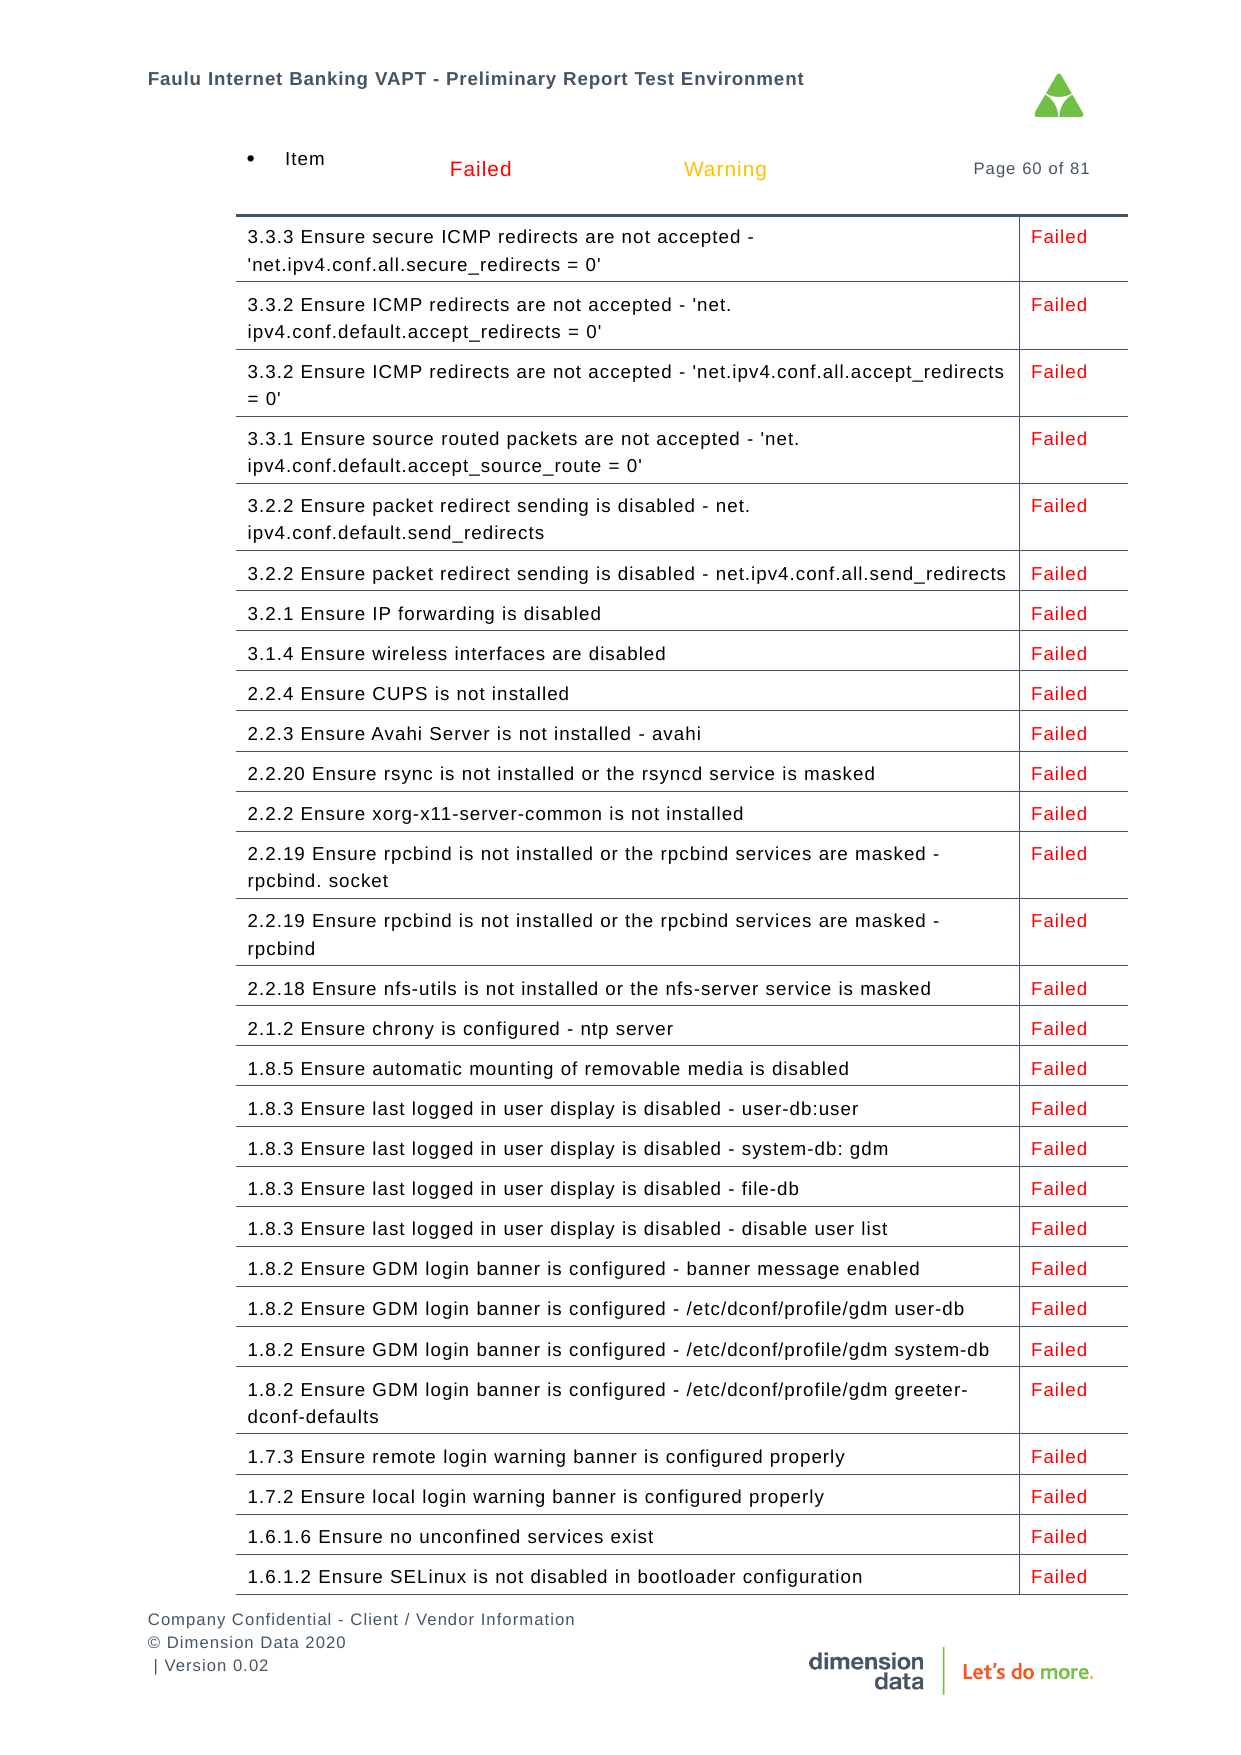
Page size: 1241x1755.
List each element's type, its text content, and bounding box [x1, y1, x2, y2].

table_cell 1.8.5 Ensure automatic mounting of removable media is disabled [236, 1046, 1019, 1085]
table_cell 2.2.18 Ensure nfs-utils is not installed or the nfs-server service is masked [236, 966, 1019, 1005]
table_cell Failed [1020, 551, 1128, 590]
table_cell Failed [1020, 1006, 1128, 1045]
table_header Item [236, 148, 438, 214]
table_cell 3.3.2 Ensure ICMP redirects are not accepted - 'net. ipv4.conf.default.accept_redirects = 0' [236, 282, 1019, 348]
table_cell Failed [1020, 832, 1128, 898]
table_cell 1.8.2 Ensure GDM login banner is configured - banner message enabled [236, 1247, 1019, 1286]
table_cell 3.2.2 Ensure packet redirect sending is disabled - net. ipv4.conf.default.send_redirects [236, 484, 1019, 550]
table_cell 2.2.20 Ensure rsync is not installed or the rsyncd service is masked [236, 752, 1019, 791]
table_cell Failed [1020, 217, 1128, 281]
table_cell 2.2.3 Ensure Avahi Server is not installed - avahi [236, 711, 1019, 751]
table_cell 3.3.1 Ensure source routed packets are not accepted - 'net. ipv4.conf.default.accept_source_route = 0' [236, 417, 1019, 483]
table_cell 1.6.1.2 Ensure SELinux is not disabled in bootloader configuration [236, 1555, 1019, 1594]
table_cell 3.3.2 Ensure ICMP redirects are not accepted - 'net.ipv4.conf.all.accept_redirects = 0' [236, 350, 1019, 416]
table_cell Failed [1020, 1167, 1128, 1206]
table_cell Failed [1020, 671, 1128, 710]
table_cell Failed [1020, 752, 1128, 791]
table_cell 2.2.19 Ensure rpcbind is not installed or the rpcbind services are masked - rpcbind [236, 899, 1019, 965]
table_cell Failed [1020, 1086, 1128, 1126]
table_header Warning [673, 148, 935, 214]
table_cell Failed [1020, 350, 1128, 416]
table_cell Failed [1020, 484, 1128, 550]
table_cell 2.1.2 Ensure chrony is configured - ntp server [236, 1006, 1019, 1045]
table_cell Failed [1020, 631, 1128, 670]
table_cell Failed [1020, 1287, 1128, 1326]
table_cell Failed [1020, 282, 1128, 348]
table_cell Failed [1020, 792, 1128, 831]
table_cell 2.2.4 Ensure CUPS is not installed [236, 671, 1019, 710]
table_cell 1.7.3 Ensure remote login warning banner is configured properly [236, 1434, 1019, 1473]
table_cell 1.8.3 Ensure last logged in user display is disabled - disable user list [236, 1207, 1019, 1246]
table_cell 1.8.2 Ensure GDM login banner is configured - /etc/dconf/profile/gdm greeter-dconf-defaults [236, 1367, 1019, 1433]
table_cell Failed [1020, 711, 1128, 751]
table_cell 3.3.3 Ensure secure ICMP redirects are not accepted - 'net.ipv4.conf.all.secure_redirects = 0' [236, 217, 1019, 281]
table_cell Failed [1020, 1555, 1128, 1594]
table_cell 3.2.2 Ensure packet redirect sending is disabled - net.ipv4.conf.all.send_redirects [236, 551, 1019, 590]
table_cell Failed [1020, 1207, 1128, 1246]
table_cell Failed [1020, 1327, 1128, 1366]
table_cell 2.2.19 Ensure rpcbind is not installed or the rpcbind services are masked - rpcbind. socket [236, 832, 1019, 898]
table_cell Failed [1020, 1367, 1128, 1433]
table_cell Failed [1020, 966, 1128, 1005]
table_cell 1.8.3 Ensure last logged in user display is disabled - file-db [236, 1167, 1019, 1206]
table_cell 1.8.3 Ensure last logged in user display is disabled - user-db:user [236, 1086, 1019, 1126]
table_cell 3.1.4 Ensure wireless interfaces are disabled [236, 631, 1019, 670]
table_cell 1.8.2 Ensure GDM login banner is configured - /etc/dconf/profile/gdm user-db [236, 1287, 1019, 1326]
table_cell Failed [1020, 1475, 1128, 1513]
table_cell Failed [1020, 417, 1128, 483]
table_cell 3.2.1 Ensure IP forwarding is disabled [236, 591, 1019, 630]
table_header Failed [438, 148, 673, 214]
table_cell 1.8.3 Ensure last logged in user display is disabled - system-db: gdm [236, 1127, 1019, 1166]
table_cell Failed [1020, 899, 1128, 965]
table_cell 1.6.1.6 Ensure no unconfined services exist [236, 1515, 1019, 1554]
table_header Passed [935, 148, 1128, 214]
table_cell Failed [1020, 1515, 1128, 1554]
table_cell Failed [1020, 1434, 1128, 1473]
table_cell 1.8.2 Ensure GDM login banner is configured - /etc/dconf/profile/gdm system-db [236, 1327, 1019, 1366]
table_cell 2.2.2 Ensure xorg-x11-server-common is not installed [236, 792, 1019, 831]
table_cell Failed [1020, 1046, 1128, 1085]
table_cell 1.7.2 Ensure local login warning banner is configured properly [236, 1475, 1019, 1513]
table_cell Failed [1020, 1247, 1128, 1286]
table_cell Failed [1020, 591, 1128, 630]
table_cell Failed [1020, 1127, 1128, 1166]
